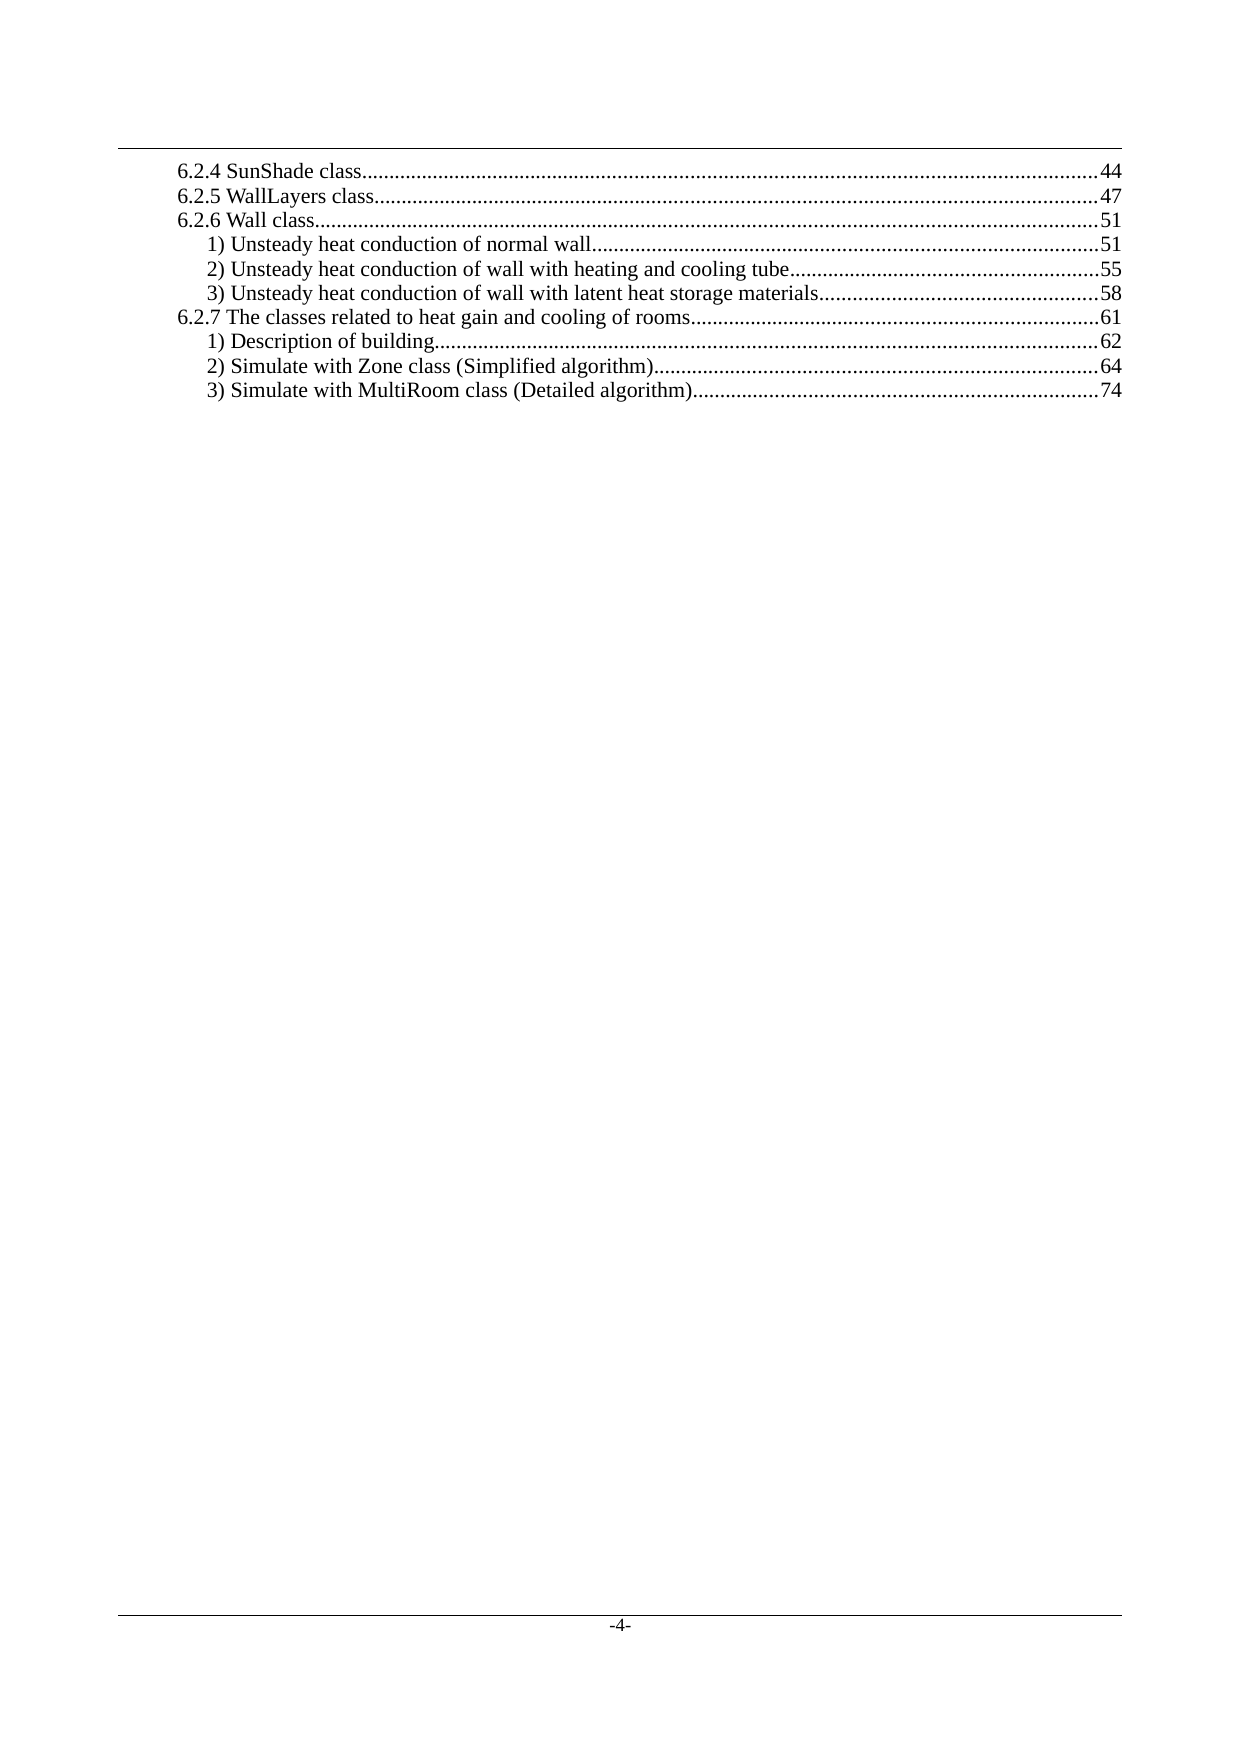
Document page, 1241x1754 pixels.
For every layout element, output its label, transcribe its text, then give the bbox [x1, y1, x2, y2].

text 6.2.5 WallLayers class 47 [177, 184, 1122, 208]
text 2) Unsteady heat conduction of wall with heating and cooling tube 55 [207, 256, 1122, 281]
text 6.2.7 The classes related to heat gain and cooling of rooms 61 [177, 305, 1122, 329]
text 3) Simulate with MultiRoom class (Detailed algorithm) 74 [207, 378, 1122, 402]
text 2) Simulate with Zone class (Simplified algorithm) 64 [207, 353, 1122, 378]
text 1) Description of building 62 [207, 329, 1122, 353]
text 1) Unsteady heat conduction of normal wall 51 [207, 232, 1122, 256]
text 3) Unsteady heat conduction of wall with latent heat storage materials 58 [207, 281, 1122, 305]
text 6.2.6 Wall class 51 [177, 208, 1122, 232]
text 6.2.4 SunShade class 44 [177, 159, 1122, 184]
